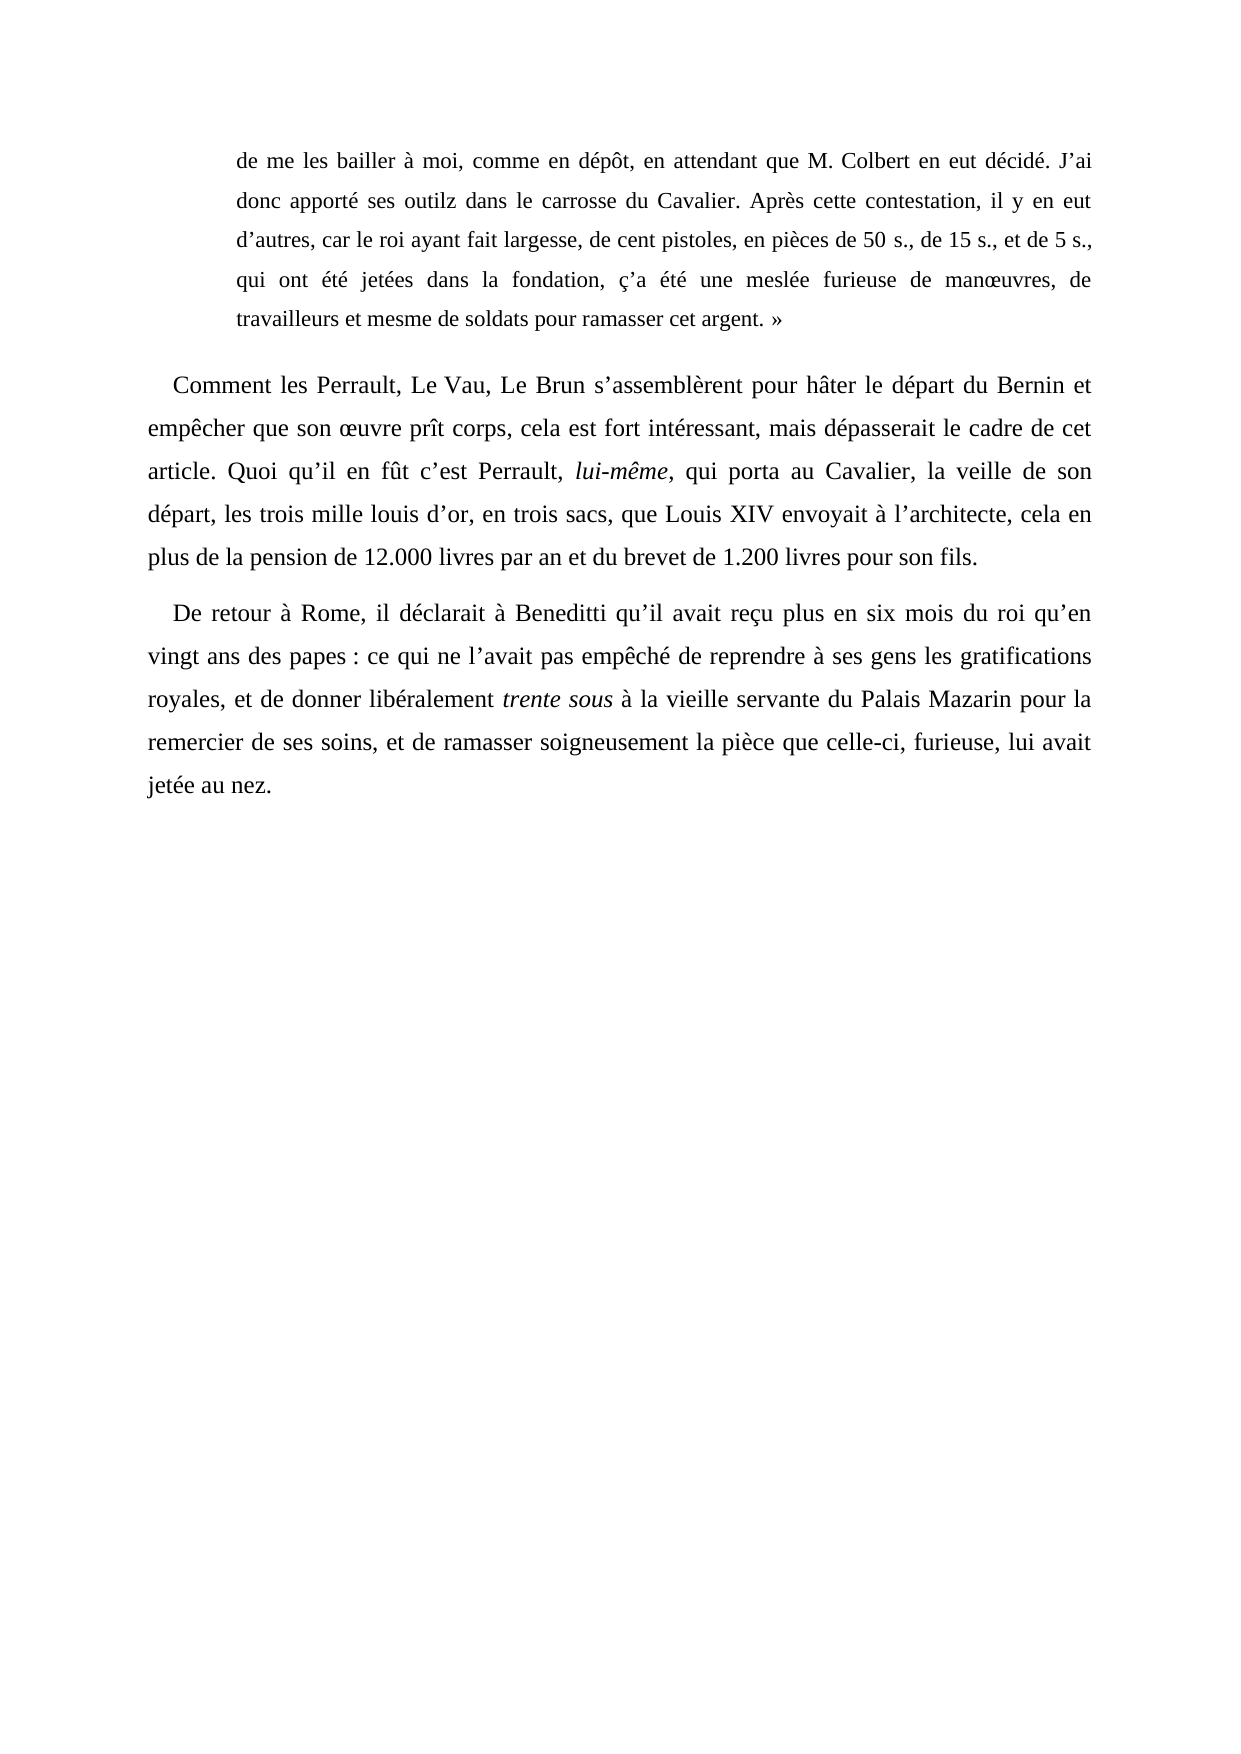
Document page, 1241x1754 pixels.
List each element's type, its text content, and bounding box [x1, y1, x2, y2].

text De retour à Rome, il déclarait à Beneditti qu’il avait reçu plus en six mois du roi qu’en vingt ans des papes : ce qui ne l’avait pas empêché de reprendre à ses gens les gratifications royales, et de donner libéralement trente sous à la vieille servante du Palais Mazarin pour la remercier de ses soins, et de ramasser soigneusement la pièce que celle-ci, furieuse, lui avait jetée au nez. [148, 598, 1093, 799]
text de me les bailler à moi, comme en dépôt, en attendant que M. Colbert en eut décidé. J’ai donc apporté ses outilz dans le carrosse du Cavalier. Après cette contestation, il y en eut d’autres, car le roi ayant fait largesse, de cent pistoles, en pièces de 50 s., de 15 s., et de 5 s., qui ont été jetées dans la fondation, ç’a été une meslée furieuse de manœuvres, de travailleurs et mesme de soldats pour ramasser cet argent. » [236, 148, 1093, 332]
text Comment les Perrault, Le Vau, Le Brun s’assemblèrent pour hâter le départ du Bernin et empêcher que son œuvre prît corps, cela est fort intéressant, mais dépasserait le cadre de cet article. Quoi qu’il en fût c’est Perrault, lui-même, qui porta au Cavalier, la veille de son départ, les trois mille louis d’or, en trois sacs, que Louis XIV envoyait à l’architecte, cela en plus de la pension de 12.000 livres par an et du brevet de 1.200 livres pour son fils. [148, 370, 1093, 571]
